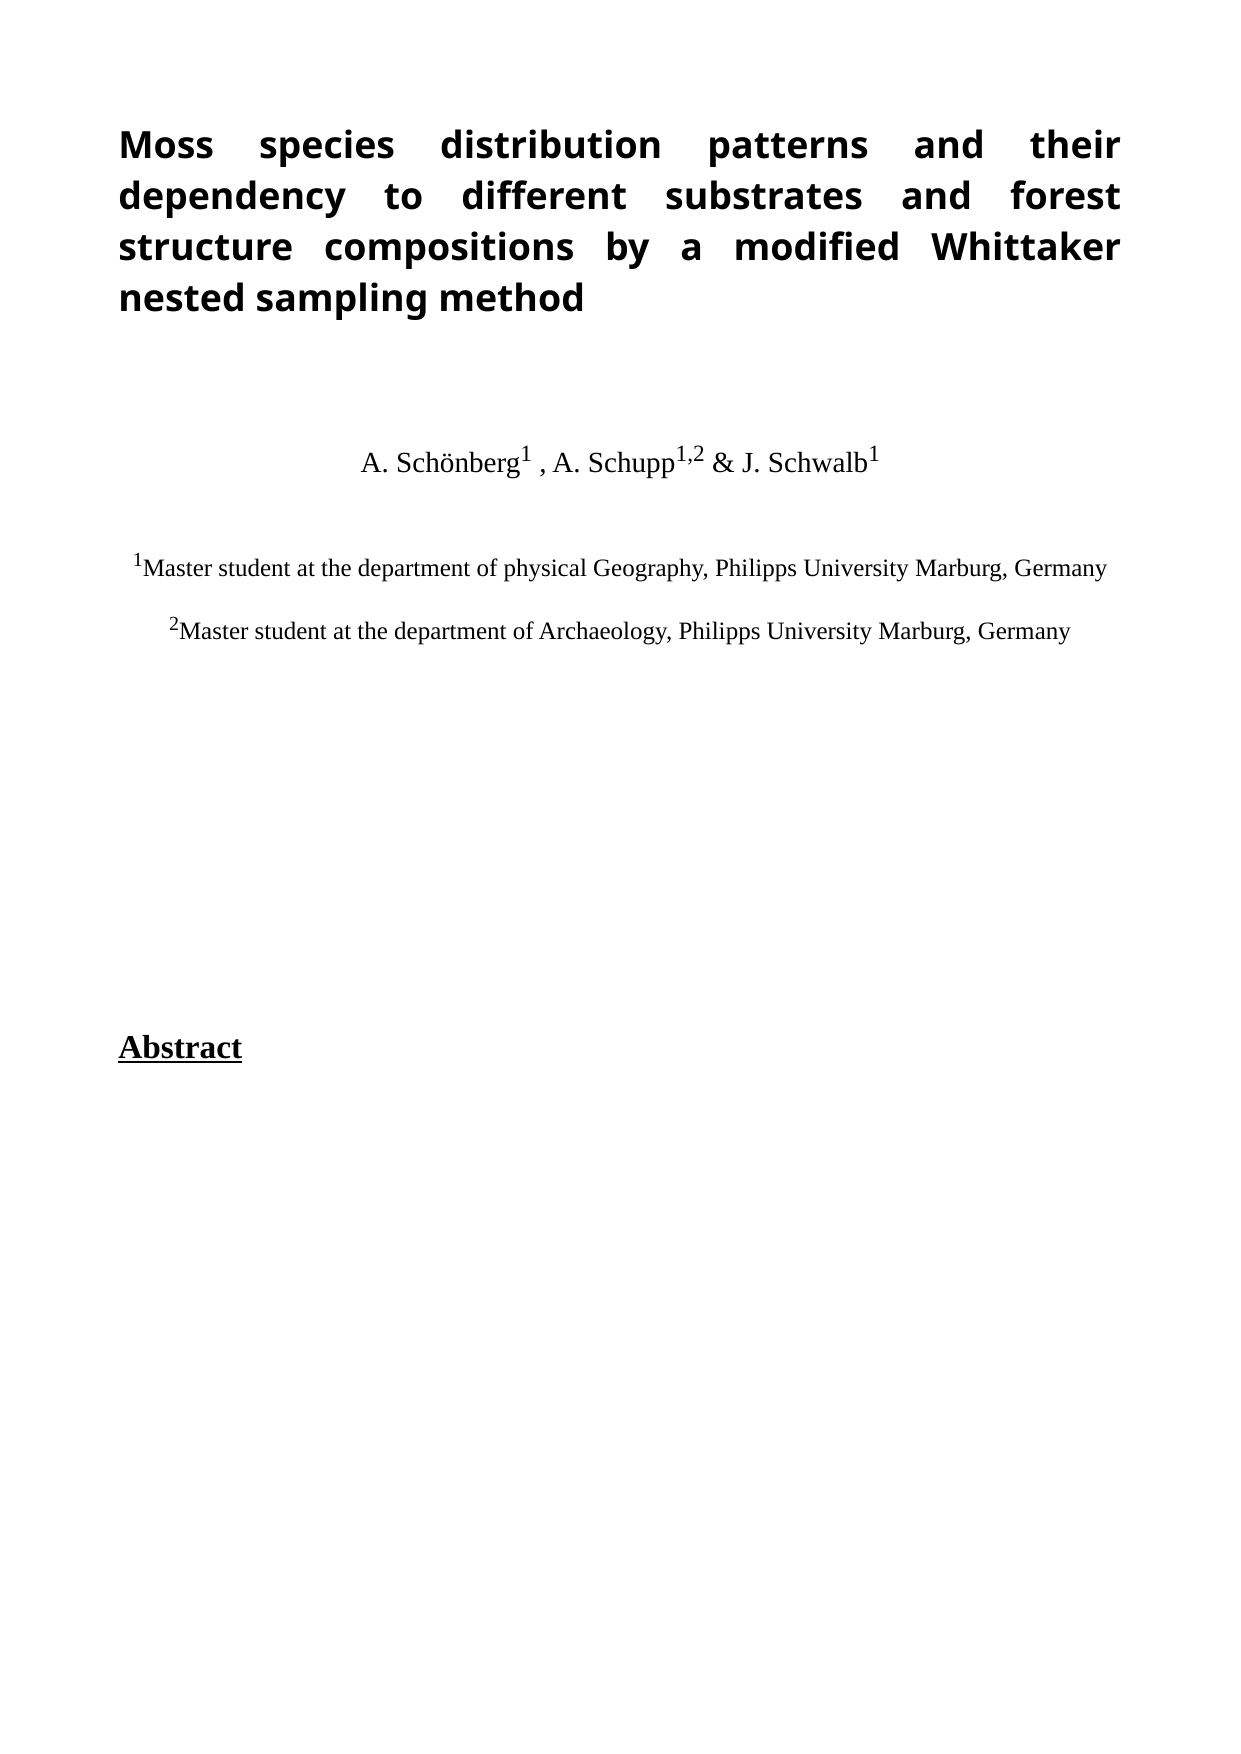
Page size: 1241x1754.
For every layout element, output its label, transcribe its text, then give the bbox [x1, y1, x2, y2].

text Abstract [118, 1028, 1122, 1066]
text Moss species distribution patterns and their dependency to different substrates and forest structure compositions by a modified Whittaker nested sampling method [118, 118, 1122, 322]
text 2Master student at the department of Archaeology, Philipps University Marburg, Germany [118, 612, 1122, 645]
text A. Schönberg1 , A. Schupp1,2 & J. Schwalb1 [118, 440, 1122, 479]
text 1Master student at the department of physical Geography, Philipps University Marburg, Germany [118, 548, 1122, 582]
